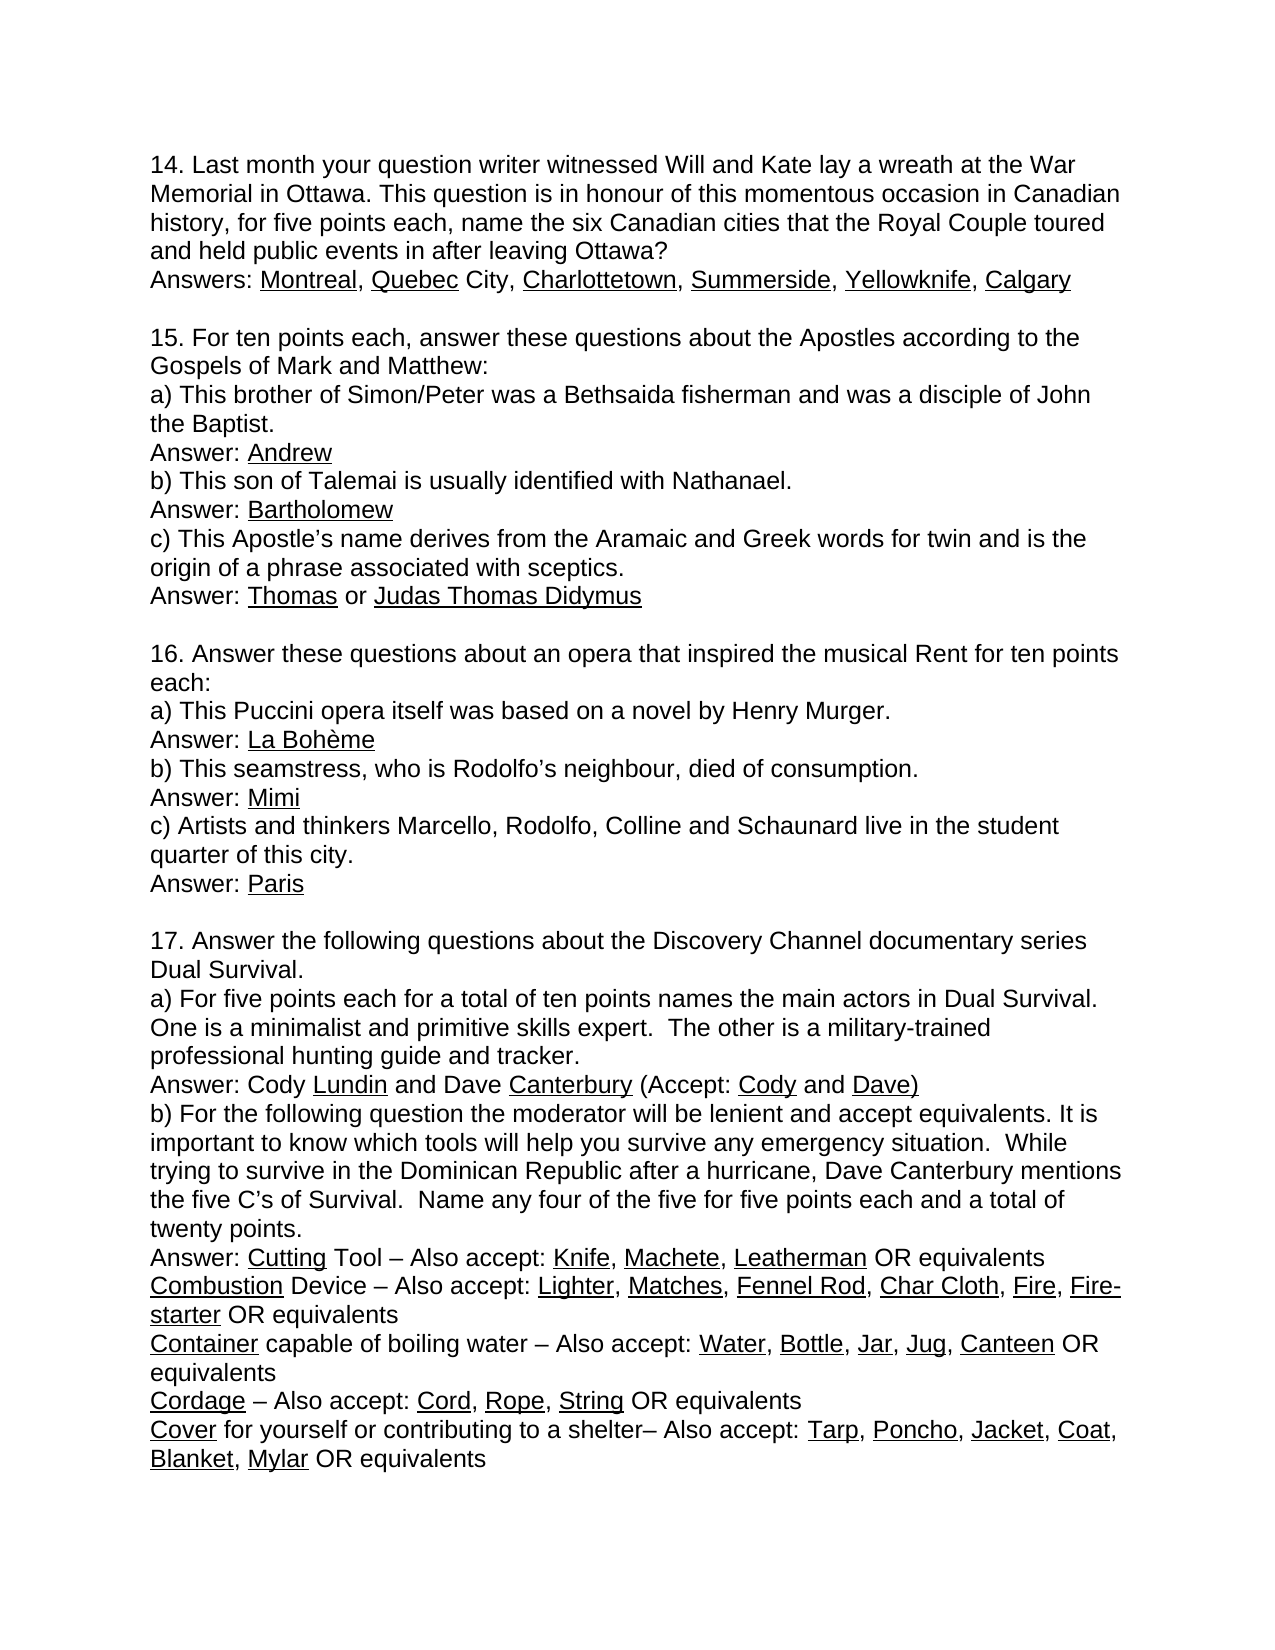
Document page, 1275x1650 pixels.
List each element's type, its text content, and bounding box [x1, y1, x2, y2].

text Combustion Device – Also accept: Lighter, Matches, Fennel Rod, Char Cloth, Fire, Fire-starter OR equivalents [150, 1271, 1125, 1329]
text Answer: Cutting Tool – Also accept: Knife, Machete, Leatherman OR equivalents [150, 1242, 1125, 1271]
text Cordage – Also accept: Cord, Rope, String OR equivalents [150, 1386, 1125, 1415]
text Answer: La Bohème [150, 725, 1125, 754]
text Answer: Thomas or Judas Thomas Didymus [150, 581, 1125, 610]
text c) Artists and thinkers Marcello, Rodolfo, Colline and Schaunard live in the student quarter of this city. [150, 811, 1125, 869]
text Answer: Paris [150, 869, 1125, 897]
text 15. For ten points each, answer these questions about the Apostles according to the Gospels of Mark and Matthew: [150, 322, 1125, 380]
text 14. Last month your question writer witnessed Will and Kate lay a wreath at the War Memorial in Ottawa. This question is in honour of this momentous occasion in Canadian history, for five points each, name the six Canadian cities that the Royal Couple toured and held public events in after leaving Ottawa? [150, 150, 1125, 265]
text 17. Answer the following questions about the Discovery Channel documentary series Dual Survival. [150, 926, 1125, 984]
text Answers: Montreal, Quebec City, Charlottetown, Summerside, Yellowknife, Calgary [150, 265, 1125, 294]
text c) This Apostle’s name derives from the Aramaic and Greek words for twin and is the origin of a phrase associated with sceptics. [150, 524, 1125, 581]
text a) This Puccini opera itself was based on a novel by Henry Murger. [150, 696, 1125, 725]
text b) For the following question the moderator will be lenient and accept equivalents. It is important to know which tools will help you survive any emergency situation. While trying to survive in the Dominican Republic after a hurricane, Dave Canterbury mentions the five C’s of Survival. Name any four of the five for five points each and a total of twenty points. [150, 1099, 1125, 1242]
text a) For five points each for a total of ten points names the main actors in Dual Survival. One is a minimalist and primitive skills expert. The other is a military-trained professional hunting guide and tracker. [150, 984, 1125, 1070]
text Cover for yourself or contributing to a shelter– Also accept: Tarp, Poncho, Jacket, Coat, Blanket, Mylar OR equivalents [150, 1415, 1125, 1472]
text 16. Answer these questions about an opera that inspired the musical Rent for ten points each: [150, 639, 1125, 696]
text Answer: Mimi [150, 782, 1125, 811]
text b) This son of Talemai is usually identified with Nathanael. [150, 466, 1125, 495]
text a) This brother of Simon/Peter was a Bethsaida fisherman and was a disciple of John the Baptist. [150, 380, 1125, 437]
text b) This seamstress, who is Rodolfo’s neighbour, died of consumption. [150, 754, 1125, 782]
text Answer: Cody Lundin and Dave Canterbury (Accept: Cody and Dave) [150, 1070, 1125, 1099]
text Answer: Andrew [150, 437, 1125, 466]
text Answer: Bartholomew [150, 495, 1125, 524]
text Container capable of boiling water – Also accept: Water, Bottle, Jar, Jug, Canteen OR equivalents [150, 1329, 1125, 1386]
